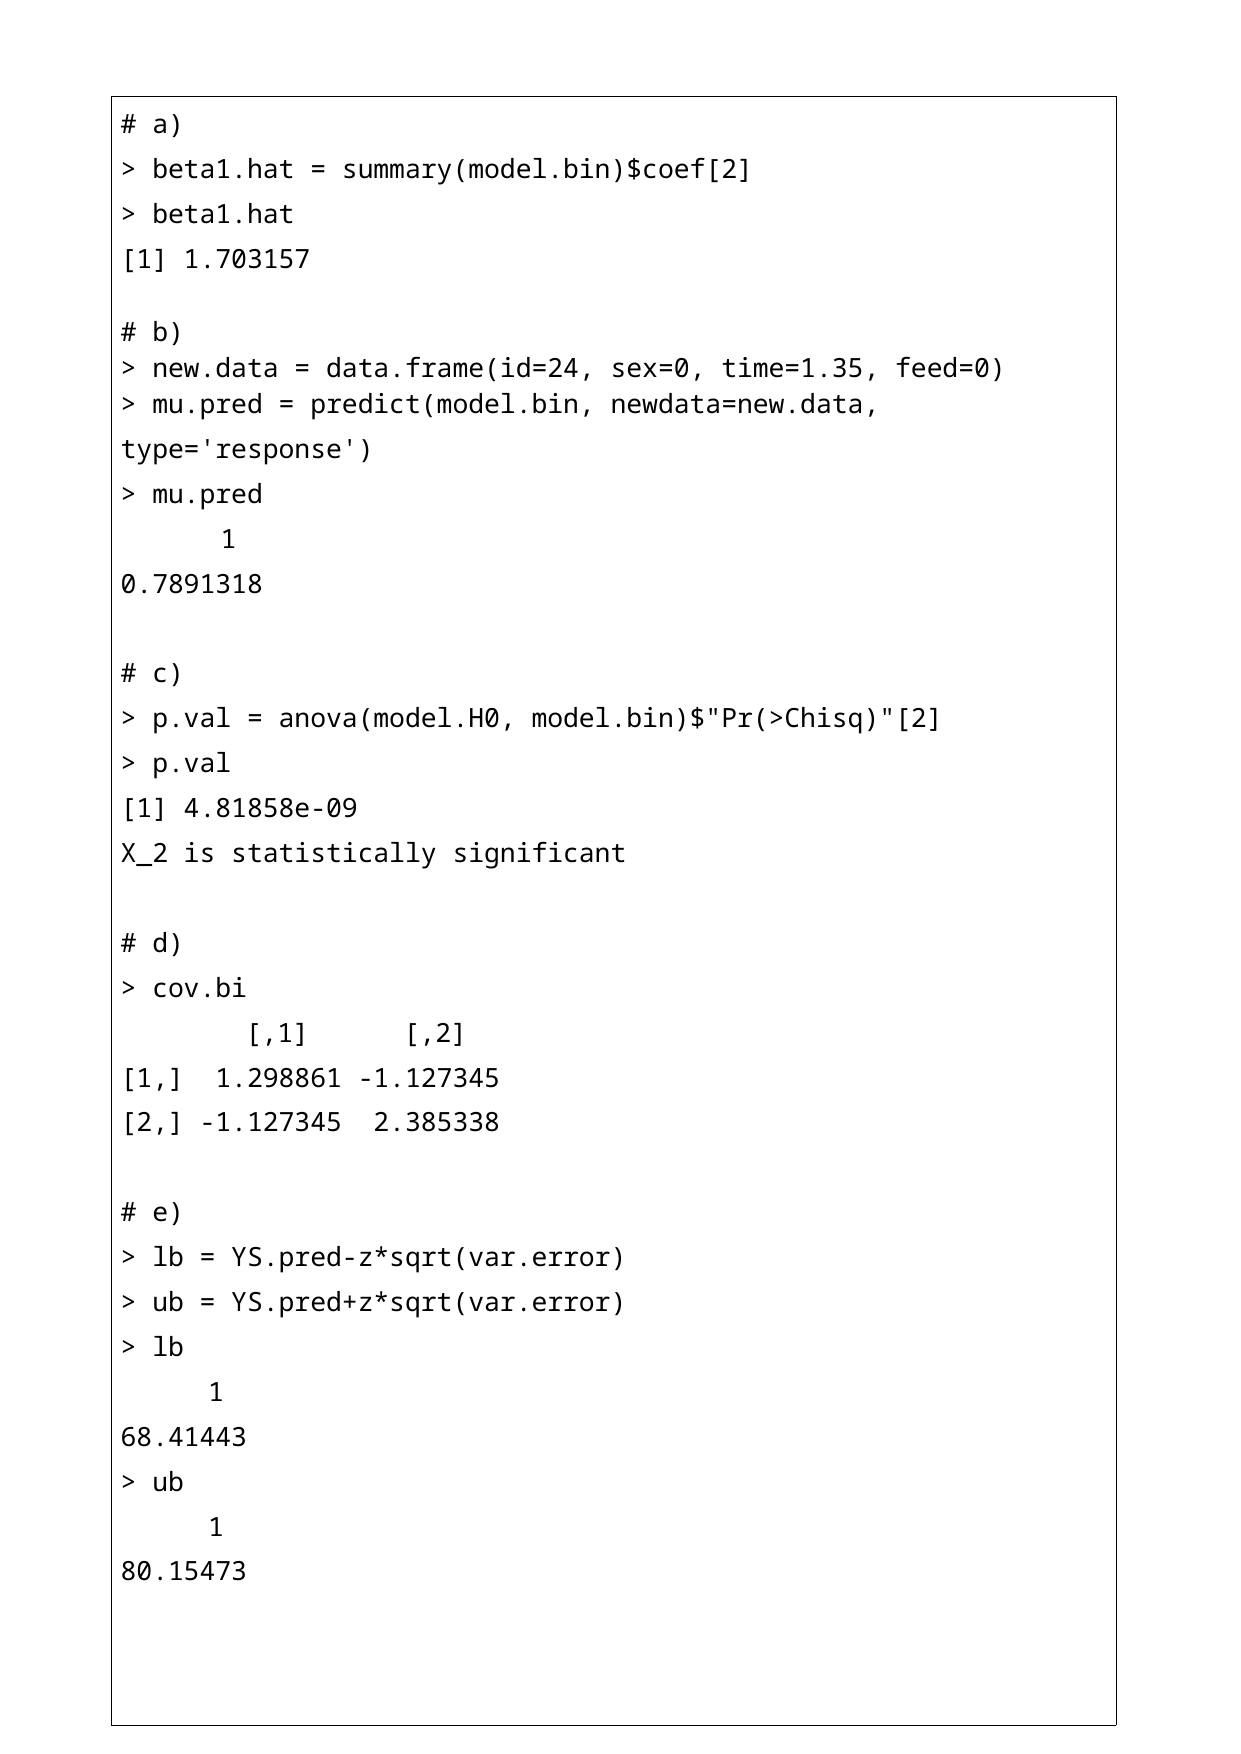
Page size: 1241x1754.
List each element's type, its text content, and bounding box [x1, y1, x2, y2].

text # a) [120, 105, 1107, 141]
text X_2 is statistically significant [120, 834, 1107, 870]
text > cov.bi [120, 969, 1107, 1005]
text 1 [120, 520, 1107, 556]
text 0.7891318 [120, 565, 1107, 601]
text > mu.pred [120, 475, 1107, 511]
text [1,] 1.298861 -1.127345 [120, 1059, 1107, 1095]
text > beta1.hat = summary(model.bin)$coef[2] [120, 150, 1107, 186]
text [,1] [,2] [120, 1014, 1107, 1050]
text > lb [120, 1328, 1107, 1364]
text > ub [120, 1463, 1107, 1499]
text > ub = YS.pred+z*sqrt(var.error) [120, 1283, 1107, 1319]
text > new.data = data.frame(id=24, sex=0, time=1.35, feed=0) [120, 349, 1107, 385]
text # c) [120, 655, 1107, 691]
text [1] 1.703157 [120, 240, 1107, 276]
text > mu.pred = predict(model.bin, newdata=new.data, type='response') [120, 385, 1107, 466]
text > lb = YS.pred-z*sqrt(var.error) [120, 1238, 1107, 1274]
text > beta1.hat [120, 195, 1107, 231]
text > p.val = anova(model.H0, model.bin)$"Pr(>Chisq)"[2] [120, 699, 1107, 736]
text [2,] -1.127345 2.385338 [120, 1104, 1107, 1139]
text # b) [120, 313, 1107, 349]
text 1 [120, 1508, 1107, 1544]
text 1 [120, 1373, 1107, 1409]
text # e) [120, 1193, 1107, 1229]
text 68.41443 [120, 1418, 1107, 1454]
text [1] 4.81858e-09 [120, 789, 1107, 825]
text 80.15473 [120, 1553, 1107, 1588]
text > p.val [120, 744, 1107, 780]
text # d) [120, 924, 1107, 960]
